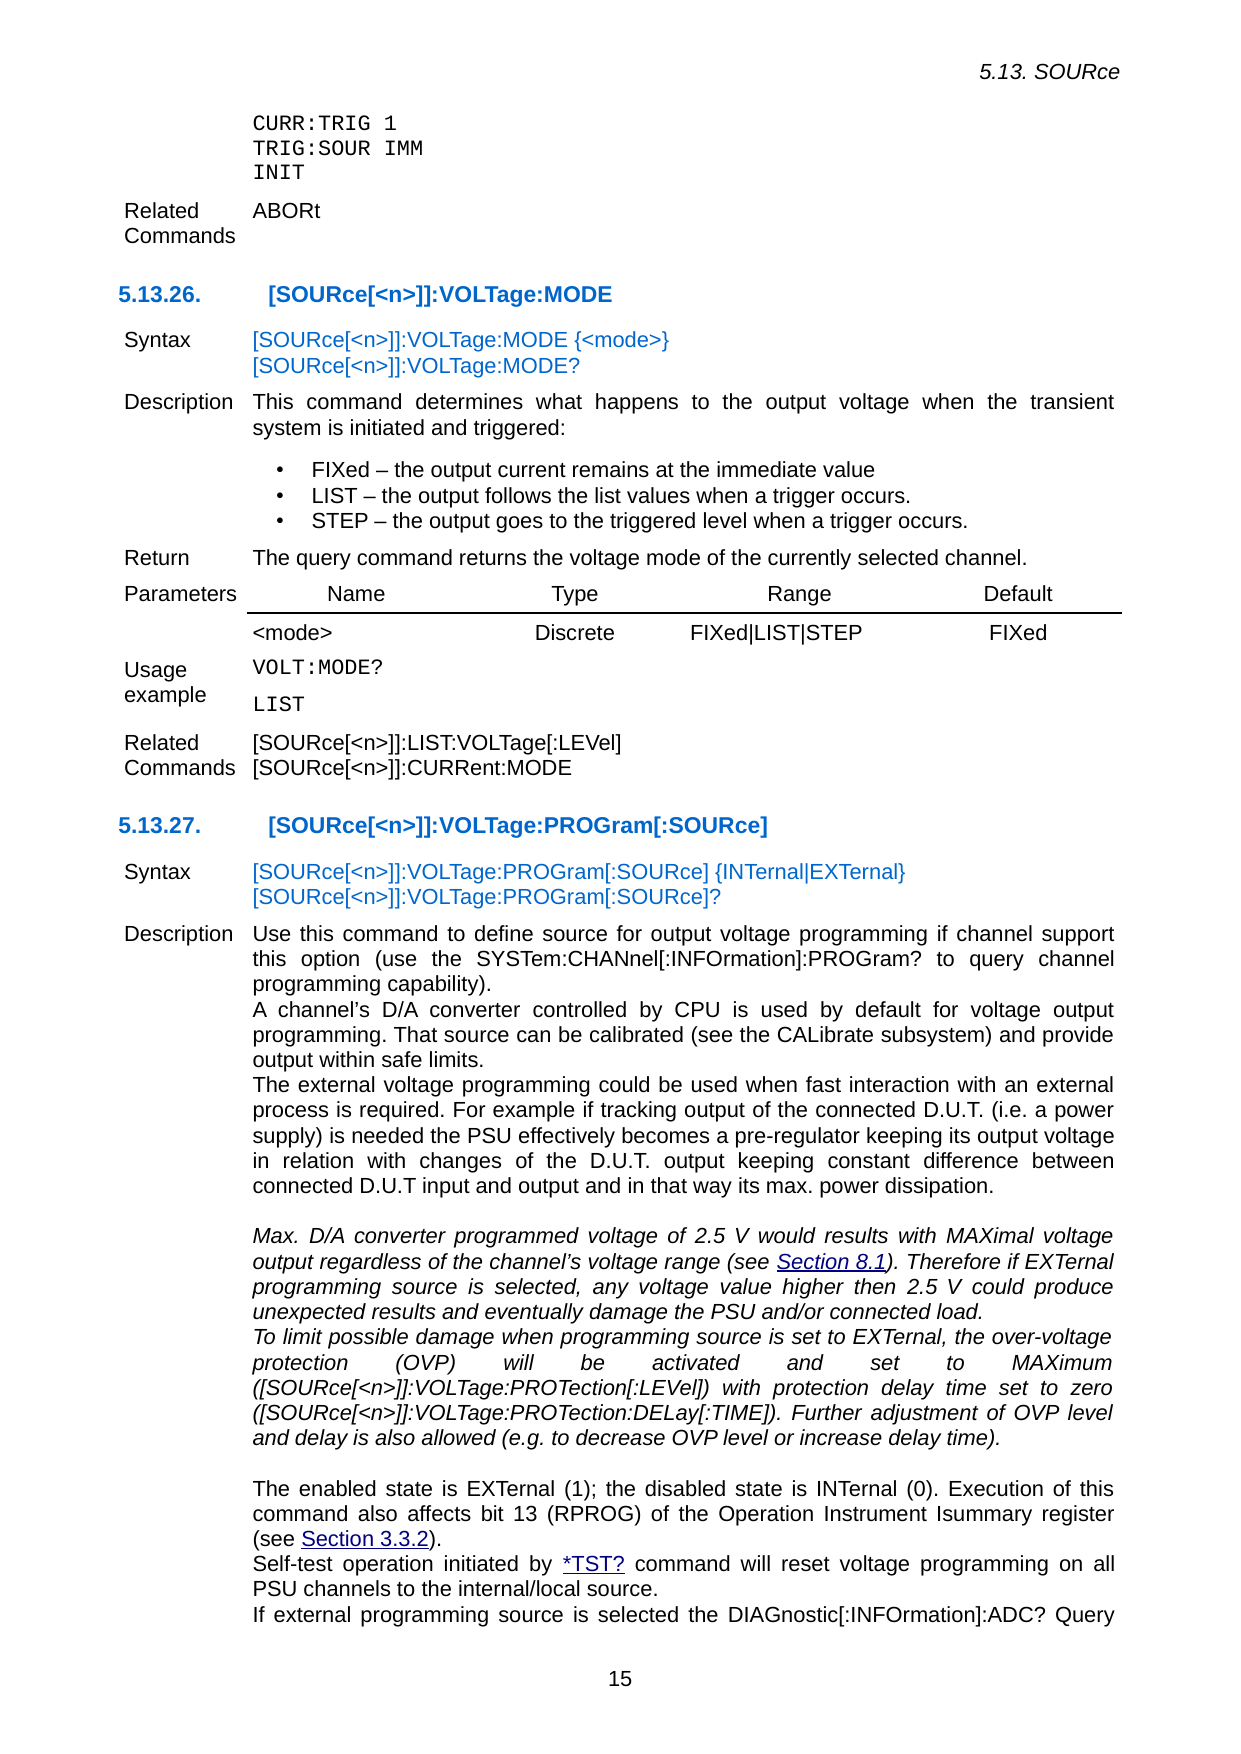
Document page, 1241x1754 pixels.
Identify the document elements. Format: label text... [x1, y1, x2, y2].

table_cell Name [247, 575, 465, 612]
table_cell Range [684, 575, 914, 612]
subtitle [SOURce[<n>]]:VOLTage:PROGram[:SOURce] [118, 812, 1122, 838]
table_cell [SOURce[<n>]]:LIST:VOLTage[:LEVel] [SOURce[<n>]]:CURRent:MODE [247, 724, 1122, 786]
table_cell Return [118, 539, 247, 575]
table_cell Related Commands [118, 192, 247, 254]
subtitle [SOURce[<n>]]:VOLTage:MODE [118, 281, 1122, 307]
table_cell Related Commands [118, 724, 247, 786]
table_cell Usage example [118, 651, 247, 724]
table_header Syntax [118, 853, 247, 915]
table_cell Description [118, 384, 247, 539]
table_cell FIXed|LIST|STEP [684, 614, 914, 651]
table_cell Use this command to define source for output voltage programming if channel support this option (use the SYSTem:CHANnel[:INFOrmation]:PROGram? to query channel programming capability). A channel’s D/A converter controlled by CPU is used by default for voltage output programming. That source can be calibrated (see the CALibrate subsystem) and provide output within safe limits. The external voltage programming could be used when fast interaction with an external process is required. For example if tracking output of the connected D.U.T. (i.e. a power supply) is needed the PSU effectively becomes a pre-regulator keeping its output voltage in relation with changes of the D.U.T. output keeping constant difference between connected D.U.T input and output and in that way its max. power dissipation. Max. D/A converter programmed voltage of 2.5 V would results with MAXimal voltage output regardless of the channel’s voltage range (see Section 8.1). Therefore if EXTernal programming source is selected, any voltage value higher then 2.5 V could produce unexpected results and eventually damage the PSU and/or connected load. To limit possible damage when programming source is set to EXTernal, the over-voltage protection (OVP) will be activated and set to MAXimum ([SOURce[<n>]]:VOLTage:PROTection[:LEVel]) with protection delay time set to zero ([SOURce[<n>]]:VOLTage:PROTection:DELay[:TIME]). Further adjustment of OVP level and delay is also allowed (e.g. to decrease OVP level or increase delay time). The enabled state is EXTernal (1); the disabled state is INTernal (0). Execution of this command also affects bit 13 (RPROG) of the Operation Instrument Isummary register (see Section 3.3.2). Self-test operation initiated by *TST? command will reset voltage programming on all PSU channels to the internal/local source. If external programming source is selected the DIAGnostic[:INFOrmation]:ADC? Query [247, 915, 1122, 1632]
table_cell FIXed [914, 614, 1122, 651]
table_cell The query command returns the voltage mode of the currently selected channel. [247, 539, 1122, 575]
table_cell Type [465, 575, 684, 612]
table_cell Description [118, 915, 247, 1632]
table_header [SOURce[<n>]]:VOLTage:MODE {<mode>} [SOURce[<n>]]:VOLTage:MODE? [247, 322, 1122, 383]
table_cell VOLT:MODE? LIST [247, 651, 1122, 724]
table_cell Default [914, 575, 1122, 612]
table_header Syntax [118, 322, 247, 383]
table_header [SOURce[<n>]]:VOLTage:PROGram[:SOURce] {INTernal|EXTernal} [SOURce[<n>]]:VOLTage:PROGram[:SOURce]? [247, 853, 1122, 915]
table_cell [118, 106, 247, 192]
table_cell CURR:TRIG 1 TRIG:SOUR IMM INIT [247, 106, 1122, 192]
table_cell Parameters [118, 575, 247, 651]
table_cell <mode> [247, 614, 465, 651]
table_cell This command determines what happens to the output voltage when the transient system is initiated and triggered: FIXed – the output current remains at the immediate value LIST – the output follows the list values when a trigger occurs. STEP – the output goes to the triggered level when a trigger occurs. [247, 384, 1122, 539]
table_cell ABORt [247, 192, 1122, 254]
table_cell Discrete [465, 614, 684, 651]
